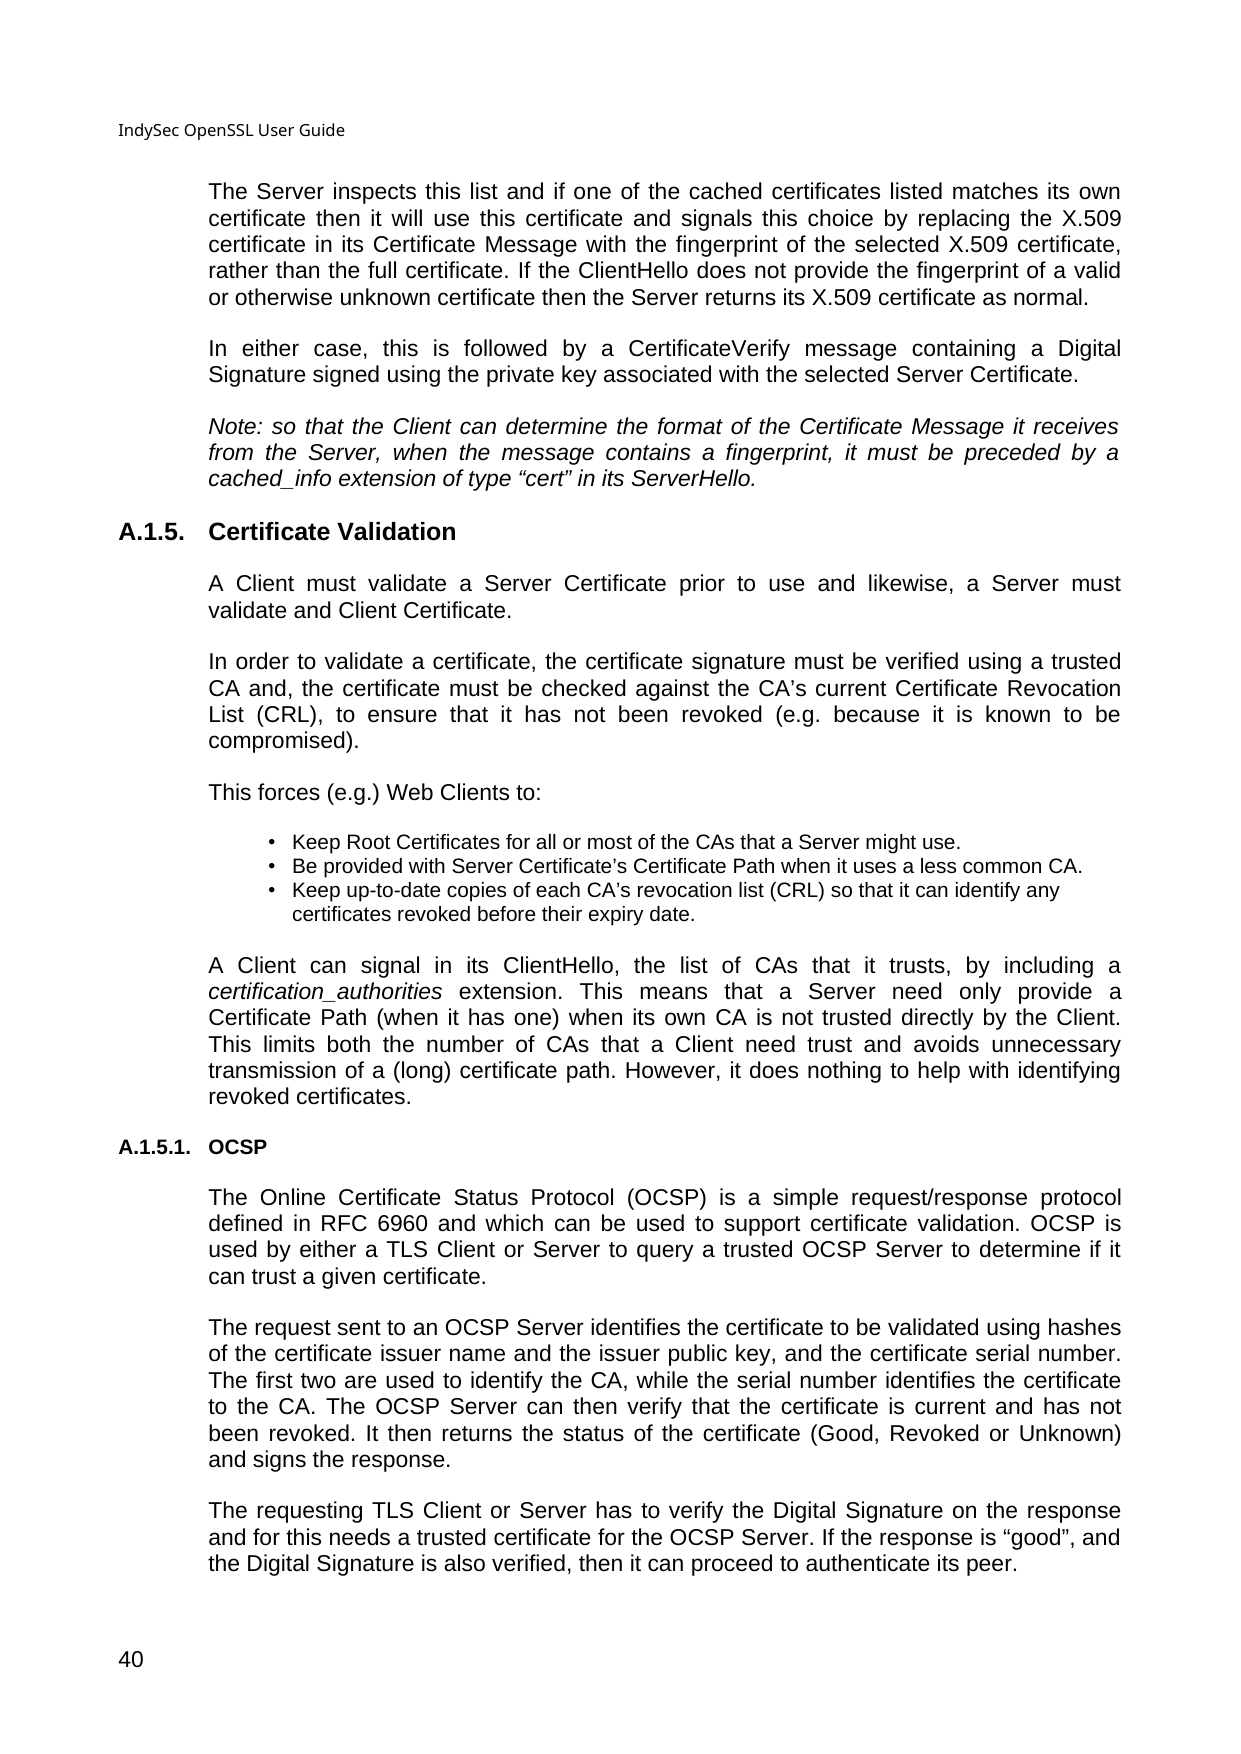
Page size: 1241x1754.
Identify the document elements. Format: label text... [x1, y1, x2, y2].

text The Online Certificate Status Protocol (OCSP) is a simple request/response protocol defined in RFC 6960 and which can be used to support certificate validation. OCSP is used by either a TLS Client or Server to query a trusted OCSP Server to determine if it can trust a given certificate. [208, 1184, 1122, 1289]
text The request sent to an OCSP Server identifies the certificate to be validated using hashes of the certificate issuer name and the issuer public key, and the certificate serial number. The first two are used to identify the CA, while the serial number identifies the certificate to the CA. The OCSP Server can then verify that the certificate is current and has not been revoked. It then returns the status of the certificate (Good, Revoked or Unknown) and signs the response. [208, 1314, 1122, 1472]
subtitle OCSP [118, 1135, 1122, 1159]
text The requesting TLS Client or Server has to verify the Digital Signature on the response and for this needs a trusted certificate for the OCSP Server. If the response is “good”, and the Digital Signature is also verified, then it can proceed to authenticate its peer. [208, 1497, 1122, 1576]
text Note: so that the Client can determine the format of the Certificate Message it receives from the Server, when the message contains a fingerprint, it must be preceded by a cached_info extension of type “cert” in its ServerHello. [208, 413, 1122, 492]
list Be provided with Server Certificate’s Certificate Path when it uses a less common CA. [268, 854, 1122, 878]
text A Client must validate a Server Certificate prior to use and likewise, a Server must validate and Client Certificate. [208, 570, 1122, 623]
text In order to validate a certificate, the certificate signature must be verified using a trusted CA and, the certificate must be checked against the CA’s current Certificate Revocation List (CRL), to ensure that it has not been revoked (e.g. because it is known to be compromised). [208, 648, 1122, 753]
text A Client can signal in its ClientHello, the list of CAs that it trusts, by including a certification_authorities extension. This means that a Server need only provide a Certificate Path (when it has one) when its own CA is not trusted directly by the Client. This limits both the number of CAs that a Client need trust and avoids unnecessary transmission of a (long) certificate path. However, it does nothing to help with identifying revoked certificates. [208, 952, 1122, 1110]
list Keep up-to-date copies of each CA’s revocation list (CRL) so that it can identify any certificates revoked before their expiry date. [268, 878, 1122, 926]
text In either case, this is followed by a CertificateVerify message containing a Digital Signature signed using the private key associated with the selected Server Certificate. [208, 335, 1122, 388]
text The Server inspects this list and if one of the cached certificates listed matches its own certificate then it will use this certificate and signals this choice by replacing the X.509 certificate in its Certificate Message with the fingerprint of the selected X.509 certificate, rather than the full certificate. If the ClientHello does not provide the fingerprint of a valid or otherwise unknown certificate then the Server returns its X.509 certificate as normal. [208, 178, 1122, 310]
subtitle Certificate Validation [118, 517, 1122, 545]
list Keep Root Certificates for all or most of the CAs that a Server might use. [268, 830, 1122, 854]
text This forces (e.g.) Web Clients to: [208, 778, 1122, 805]
